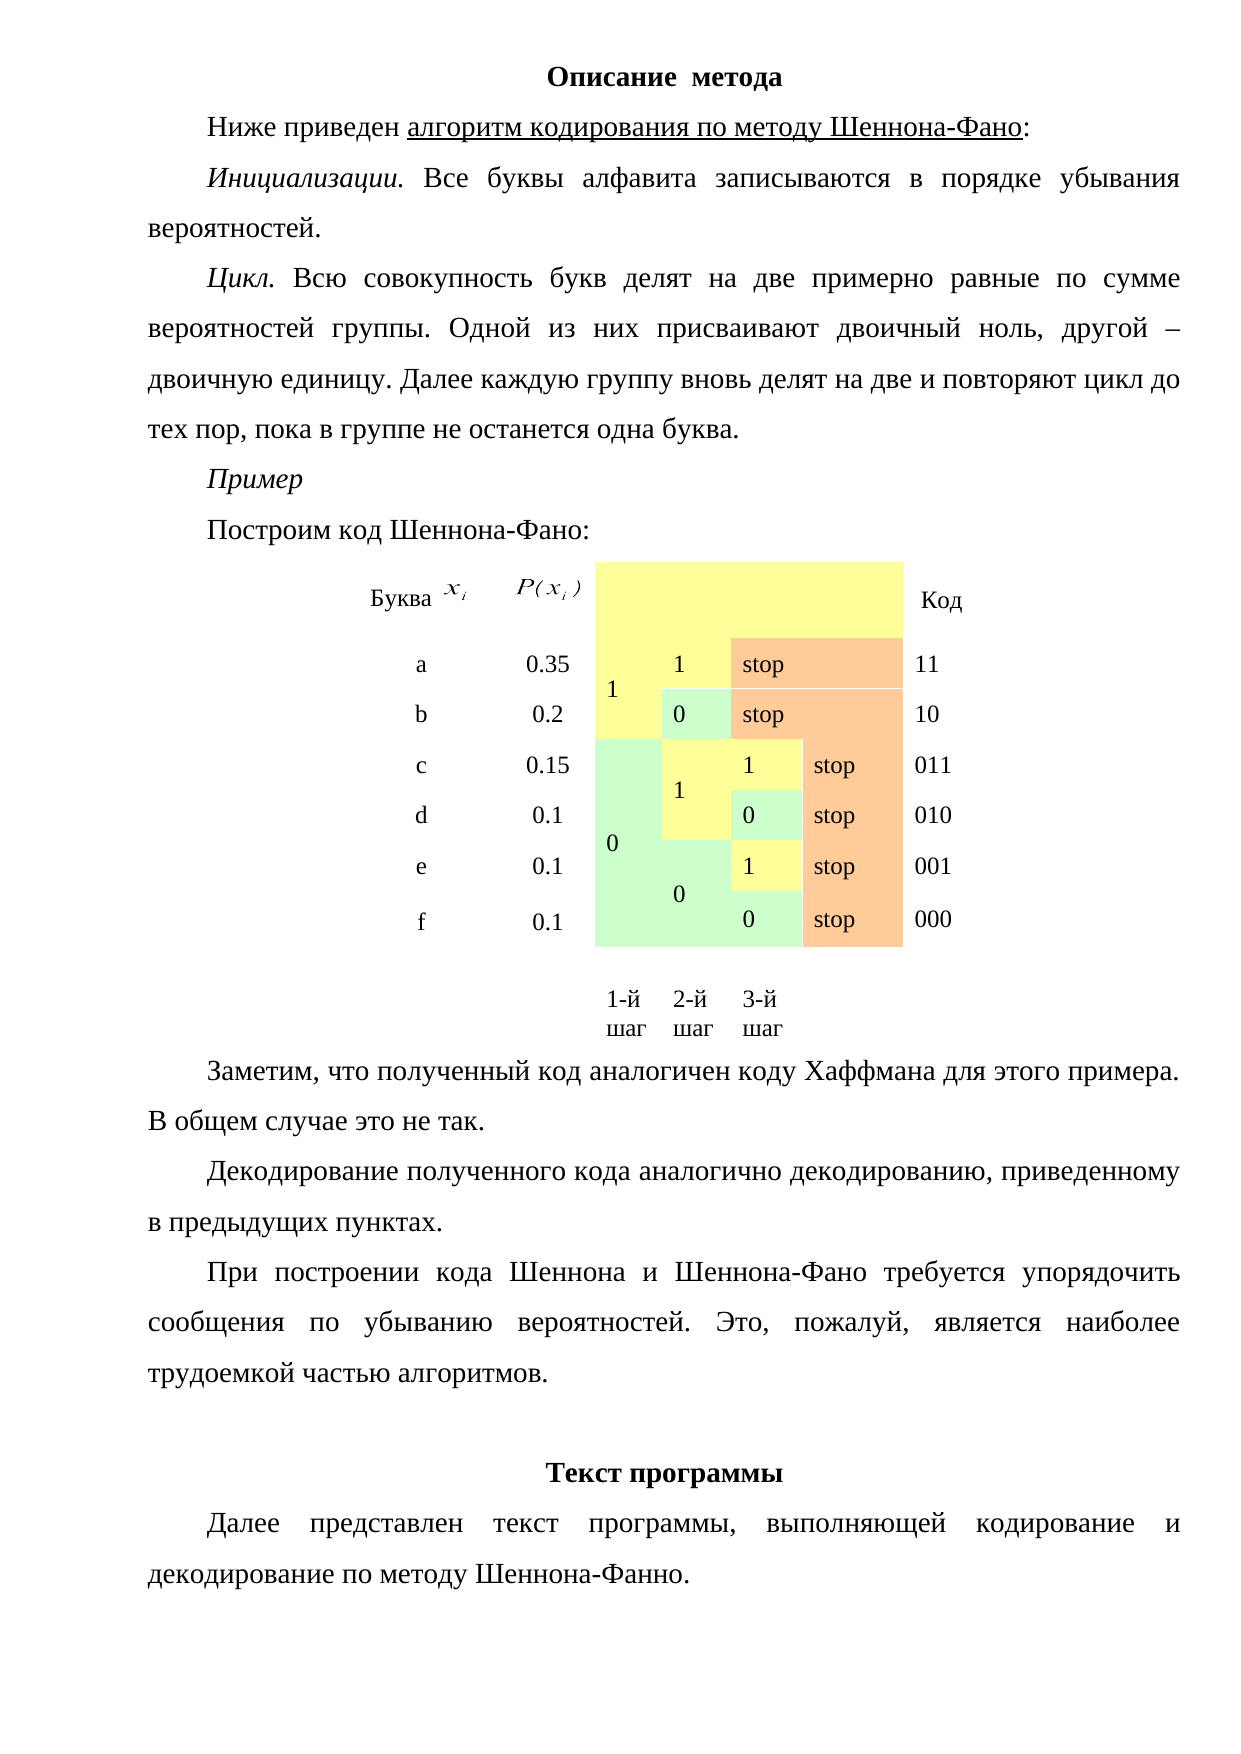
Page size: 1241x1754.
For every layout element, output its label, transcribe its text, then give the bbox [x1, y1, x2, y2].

table_cell 0.1 [500, 891, 595, 947]
table_cell 0 [731, 891, 802, 947]
table_cell 0 [731, 790, 802, 840]
table_cell stop [803, 891, 903, 947]
table_cell 2-й шаг [662, 947, 731, 1053]
table_cell stop [731, 638, 903, 688]
text Декодирование полученного кода аналогично декодированию, приведенному в предыдущих пунктах. [148, 1153, 1181, 1237]
table_cell 001 [903, 840, 980, 891]
table_cell 0.35 [500, 638, 595, 688]
table_cell b [342, 689, 500, 739]
table_cell [500, 947, 595, 1053]
subtitle Описание метода [148, 59, 1181, 93]
table_cell 1 [662, 739, 731, 840]
table_cell 1 [731, 840, 802, 891]
table_cell stop [731, 689, 903, 739]
table_cell 000 [903, 891, 980, 947]
table_cell 1 [731, 739, 802, 790]
table_cell 0 [595, 739, 662, 947]
table_cell 1-й шаг [595, 947, 662, 1053]
table_cell 011 [903, 739, 980, 790]
table_cell 10 [903, 689, 980, 739]
text Цикл. Всю совокупность букв делят на две примерно равные по сумме вероятностей группы. Одной из них присваивают двоичный ноль, другой – двоичную единицу. Далее каждую группу вновь делят на две и повторяют цикл до тех пор, пока в группе не останется одна буква. [148, 260, 1181, 445]
table_cell c [342, 739, 500, 790]
table_cell f [342, 891, 500, 947]
subtitle Текст программы [148, 1455, 1181, 1489]
table_cell 0.1 [500, 790, 595, 840]
text Далее представлен текст программы, выполняющей кодирование и декодирование по методу Шеннона-Фанно. [148, 1506, 1181, 1589]
table_cell 3-й шаг [731, 947, 802, 1053]
table_cell [803, 947, 903, 1053]
table_cell stop [803, 840, 903, 891]
table_header Буква [342, 562, 500, 638]
table_cell stop [803, 790, 903, 840]
table_cell e [342, 840, 500, 891]
text При построении кода Шеннона и Шеннона-Фано требуется упорядочить сообщения по убыванию вероятностей. Это, пожалуй, является наиболее трудоемкой частью алгоритмов. [148, 1254, 1181, 1388]
text Пример [148, 462, 1181, 495]
table_cell 0.1 [500, 840, 595, 891]
table_header Код [903, 562, 980, 638]
picture [511, 573, 586, 606]
table_cell 1 [662, 638, 731, 688]
table_cell [342, 947, 500, 1053]
table_cell 0.15 [500, 739, 595, 790]
table_cell stop [803, 739, 903, 790]
table_header [500, 562, 595, 638]
table_cell 11 [903, 638, 980, 688]
text Построим код Шеннона-Фано: [148, 512, 1181, 545]
table_cell 1 [595, 638, 662, 739]
table_cell a [342, 638, 500, 688]
table_cell 0 [662, 840, 731, 947]
table_header [595, 562, 903, 638]
table_cell d [342, 790, 500, 840]
text Заметим, что полученный код аналогичен коду Хаффмана для этого примера. В общем случае это не так. [148, 1053, 1181, 1137]
text Ниже приведен алгоритм кодирования по методу Шеннона-Фано: [148, 109, 1181, 143]
picture [438, 573, 473, 606]
table_cell 0.2 [500, 689, 595, 739]
table_cell 010 [903, 790, 980, 840]
table_cell 0 [662, 689, 731, 739]
text Инициализации. Все буквы алфавита записываются в порядке убывания вероятностей. [148, 160, 1181, 243]
table_cell [903, 947, 980, 1053]
